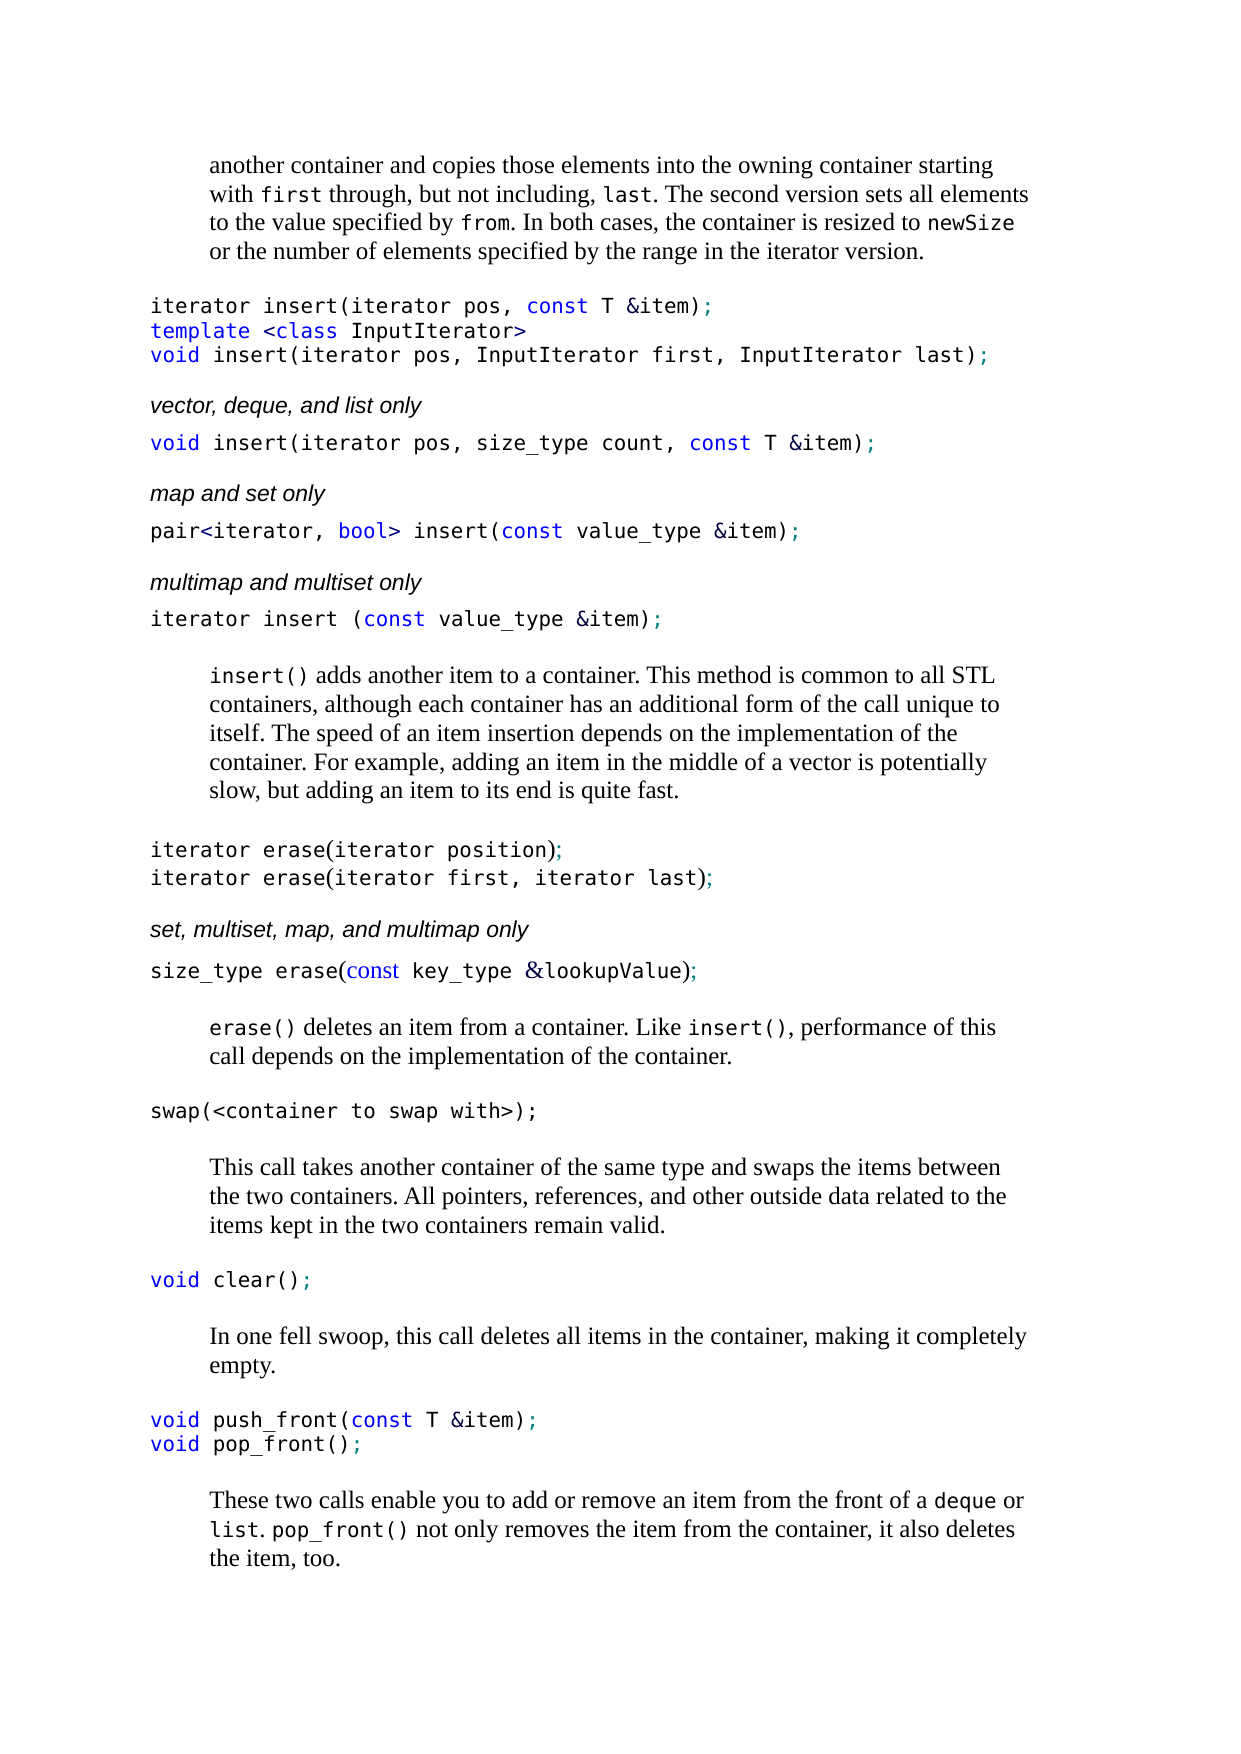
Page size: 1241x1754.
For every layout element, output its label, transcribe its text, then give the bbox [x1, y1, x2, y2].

subtitle vector, deque, and list only [150, 392, 1090, 419]
text iterator insert(iterator pos, const T &item); [150, 294, 1090, 319]
subtitle map and set only [150, 480, 1090, 507]
subtitle multimap and multiset only [150, 568, 1090, 595]
text void insert(iterator pos, InputIterator first, InputIterator last); [150, 343, 1090, 367]
text insert() adds another item to a container. This method is common to all STL containers, although each container has an additional form of the call unique to itself. The speed of an item insertion depends on the implementation of the container. For example, adding an item in the middle of a vector is potentially slow, but adding an item to its end is quite fast. [209, 660, 1031, 804]
text In one fell swoop, this call deletes all items in the container, making it completely empty. [209, 1321, 1031, 1379]
text another container and copies those elements into the owning container starting with first through, but not including, last. The second version sets all elements to the value specified by from. In both cases, the container is resized to newSize or the number of elements specified by the range in the iterator version. [209, 150, 1031, 265]
text swap(<container to swap with>); [150, 1099, 1090, 1124]
text This call takes another container of the same type and swaps the items between the two containers. All pointers, references, and other outside data related to the items kept in the two containers remain valid. [209, 1152, 1031, 1239]
text void pop_front(); [150, 1432, 1090, 1457]
text void clear(); [150, 1268, 1090, 1292]
text iterator insert (const value_type &item); [150, 607, 1090, 632]
text pair<iterator, bool> insert(const value_type &item); [150, 519, 1090, 543]
text void push_front(const T &item); [150, 1408, 1090, 1432]
subtitle set, multiset, map, and multimap only [150, 916, 1090, 942]
text void insert(iterator pos, size_type count, const T &item); [150, 431, 1090, 455]
text erase() deletes an item from a container. Like insert(), performance of this call depends on the implementation of the container. [209, 1012, 1031, 1070]
text These two calls enable you to add or remove an item from the front of a deque or list. pop_front() not only removes the item from the container, it also deletes the item, too. [209, 1486, 1031, 1572]
text iterator erase(iterator position); [150, 834, 1090, 862]
text size_type erase(const key_type &lookupValue); [150, 955, 1090, 984]
text iterator erase(iterator first, iterator last); [150, 862, 1090, 891]
text template <class InputIterator> [150, 319, 1090, 343]
